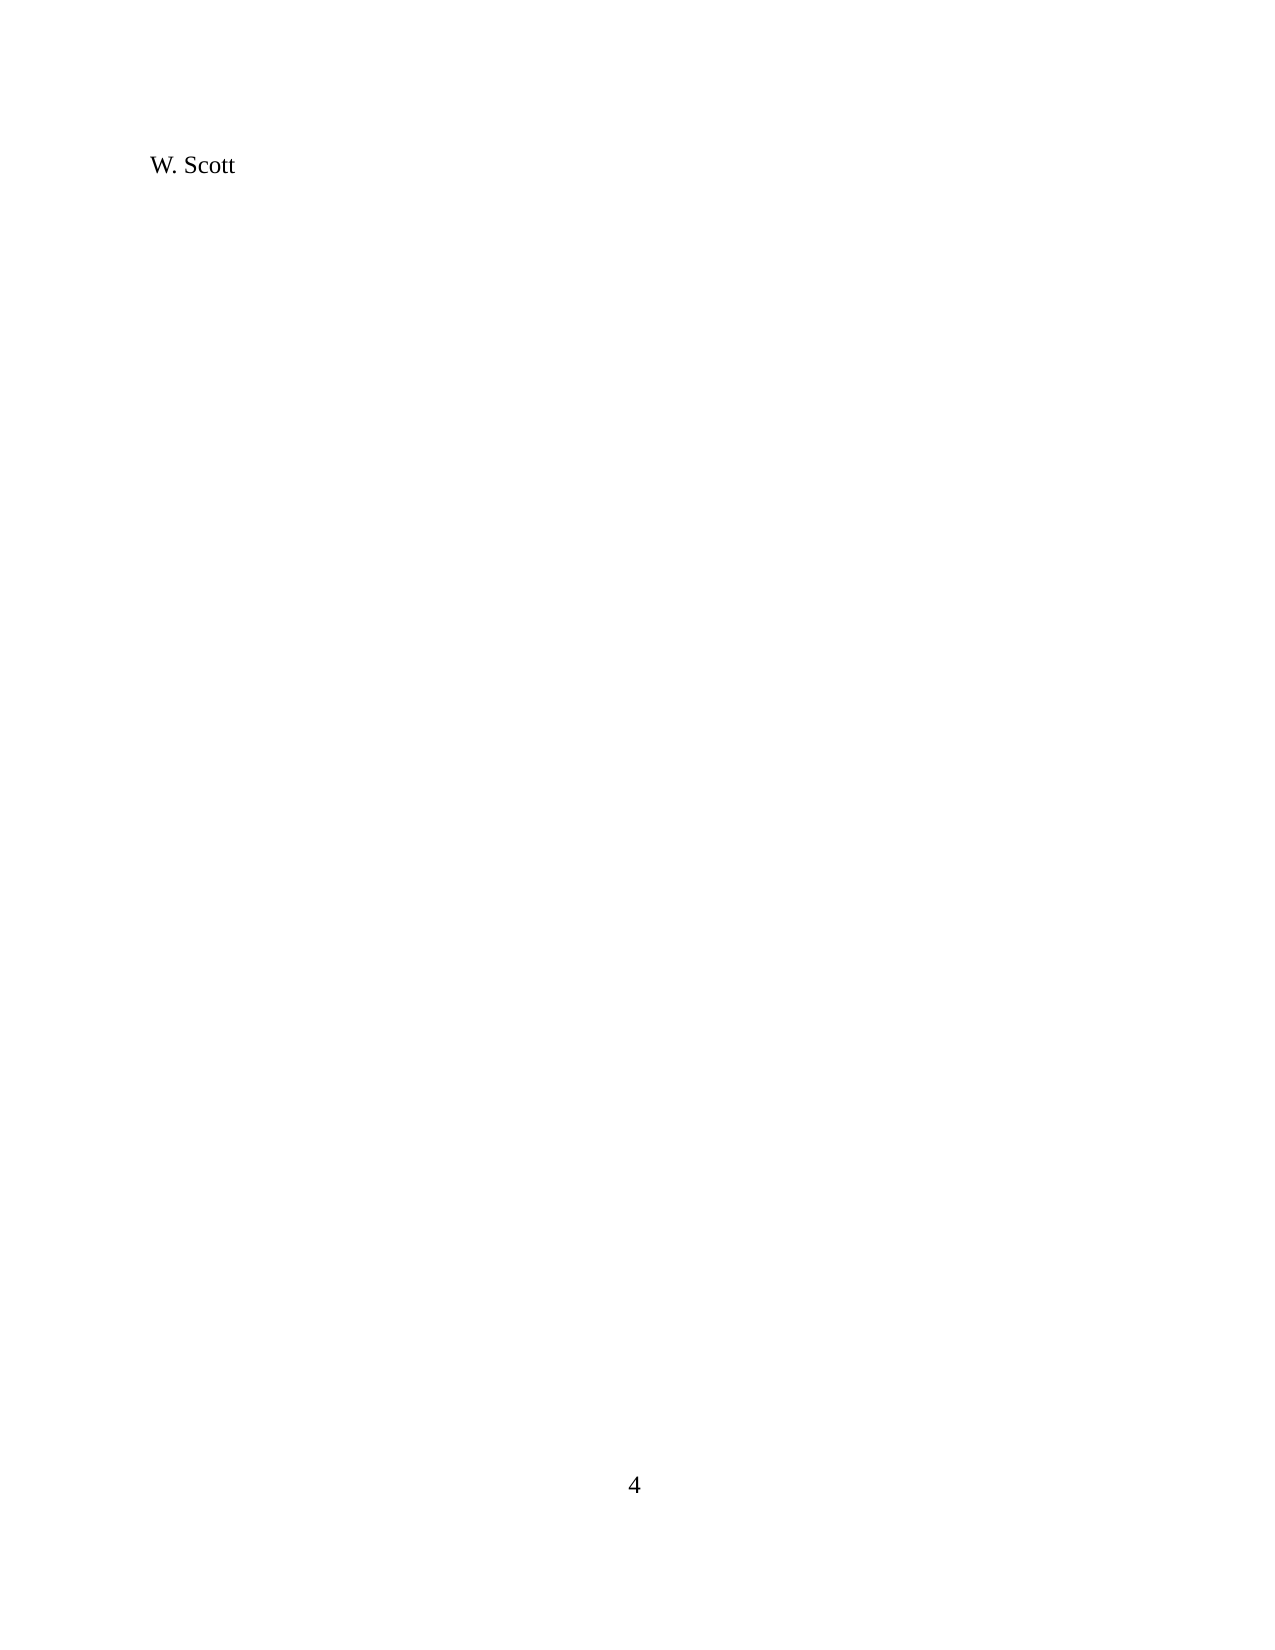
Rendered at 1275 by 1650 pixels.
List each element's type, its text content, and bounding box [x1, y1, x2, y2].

text W. Scott [150, 150, 1125, 179]
